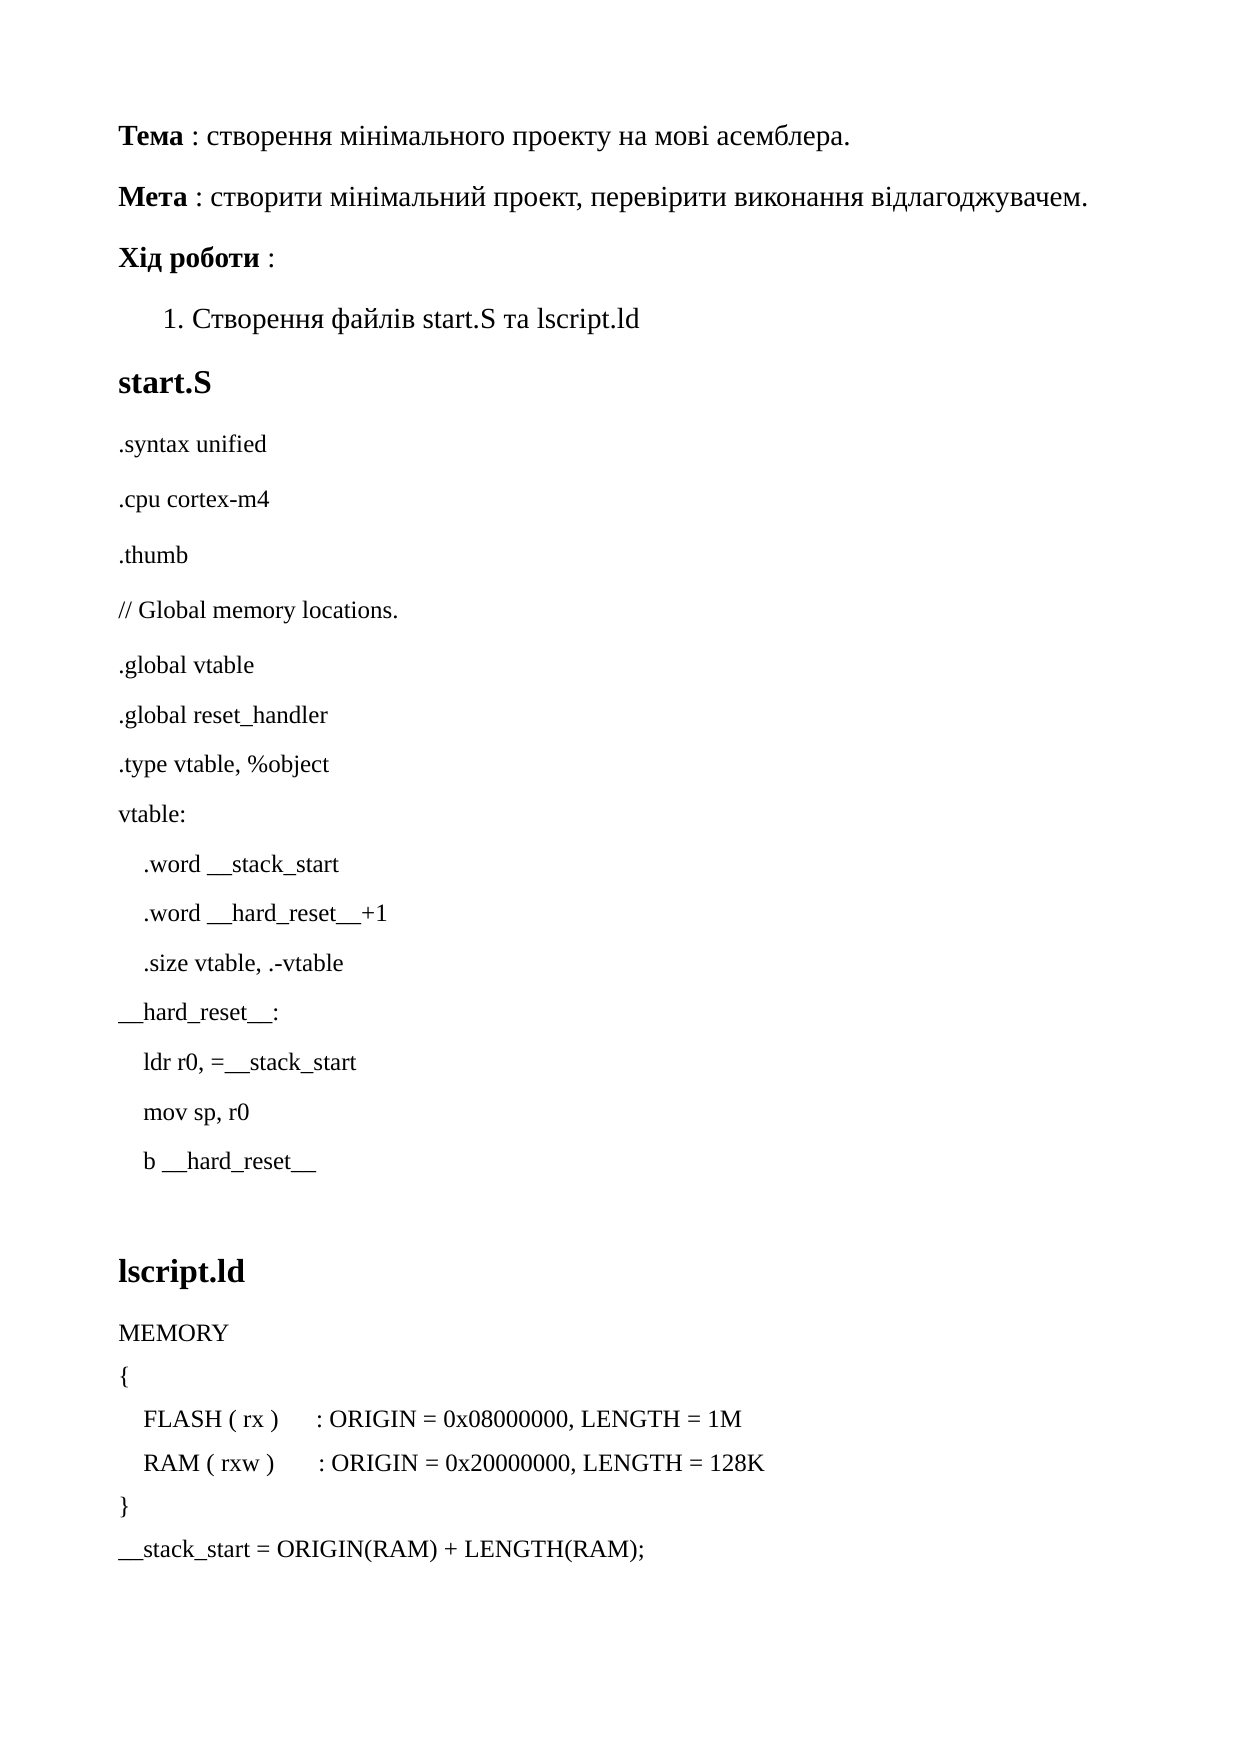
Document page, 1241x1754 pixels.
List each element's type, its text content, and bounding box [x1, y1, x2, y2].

text } [118, 1491, 1122, 1520]
text .word __hard_reset__+1 [118, 898, 1122, 927]
text { [118, 1361, 1122, 1390]
text mov sp, r0 [118, 1097, 1122, 1125]
list Створення файлів start.S та lscript.ld [162, 301, 1122, 335]
text start.S [118, 362, 1122, 401]
text .global vtable [118, 650, 1122, 679]
text .size vtable, .-vtable [118, 948, 1122, 977]
text Хід роботи : [118, 240, 1122, 274]
text Мета : створити мінімальний проект, перевірити виконання відлагоджувачем. [118, 179, 1122, 213]
text .cpu cortex-m4 [118, 484, 1122, 513]
text b __hard_reset__ [118, 1146, 1122, 1175]
text .word __stack_start [118, 849, 1122, 877]
text RAM ( rxw ) : ORIGIN = 0x20000000, LENGTH = 128K [118, 1448, 1122, 1477]
text // Global memory locations. [118, 595, 1122, 624]
text lscript.ld [118, 1251, 1122, 1289]
text FLASH ( rx ) : ORIGIN = 0x08000000, LENGTH = 1M [118, 1404, 1122, 1433]
text vtable: [118, 799, 1122, 828]
text MEMORY [118, 1318, 1122, 1347]
text .global reset_handler [118, 700, 1122, 729]
text .type vtable, %object [118, 749, 1122, 778]
text .syntax unified [118, 429, 1122, 458]
text Тема : створення мінімального проекту на мові асемблера. [118, 118, 1122, 152]
text __hard_reset__: [118, 997, 1122, 1026]
text ldr r0, =__stack_start [118, 1047, 1122, 1076]
text .thumb [118, 540, 1122, 568]
text __stack_start = ORIGIN(RAM) + LENGTH(RAM); [118, 1534, 1122, 1563]
